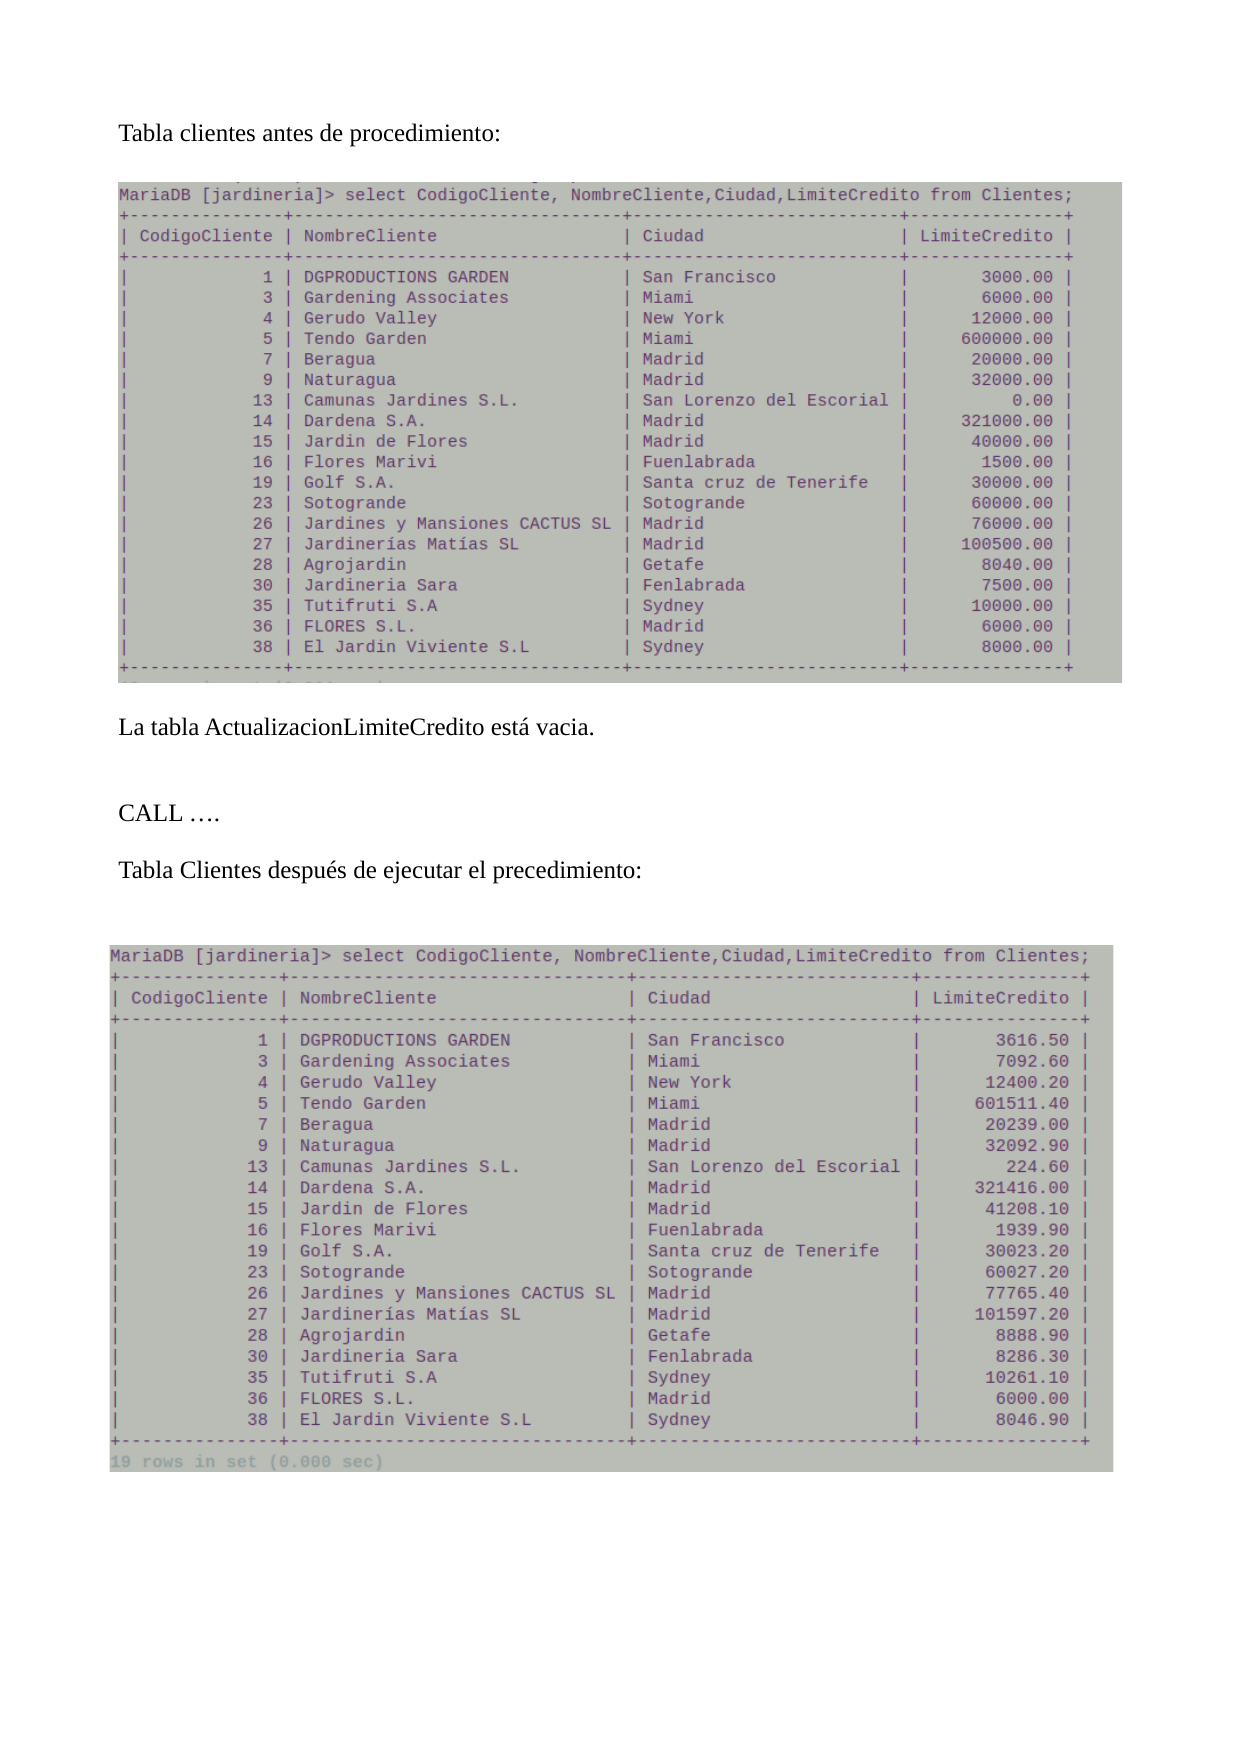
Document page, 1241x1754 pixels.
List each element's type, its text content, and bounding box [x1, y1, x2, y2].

text Tabla Clientes después de ejecutar el precedimiento: [118, 856, 1122, 884]
text CALL …. [118, 798, 1122, 827]
picture [109, 945, 1114, 1472]
text Tabla clientes antes de procedimiento: [118, 118, 1122, 147]
picture [118, 182, 1123, 683]
text La tabla ActualizacionLimiteCredito está vacia. [118, 712, 1122, 741]
